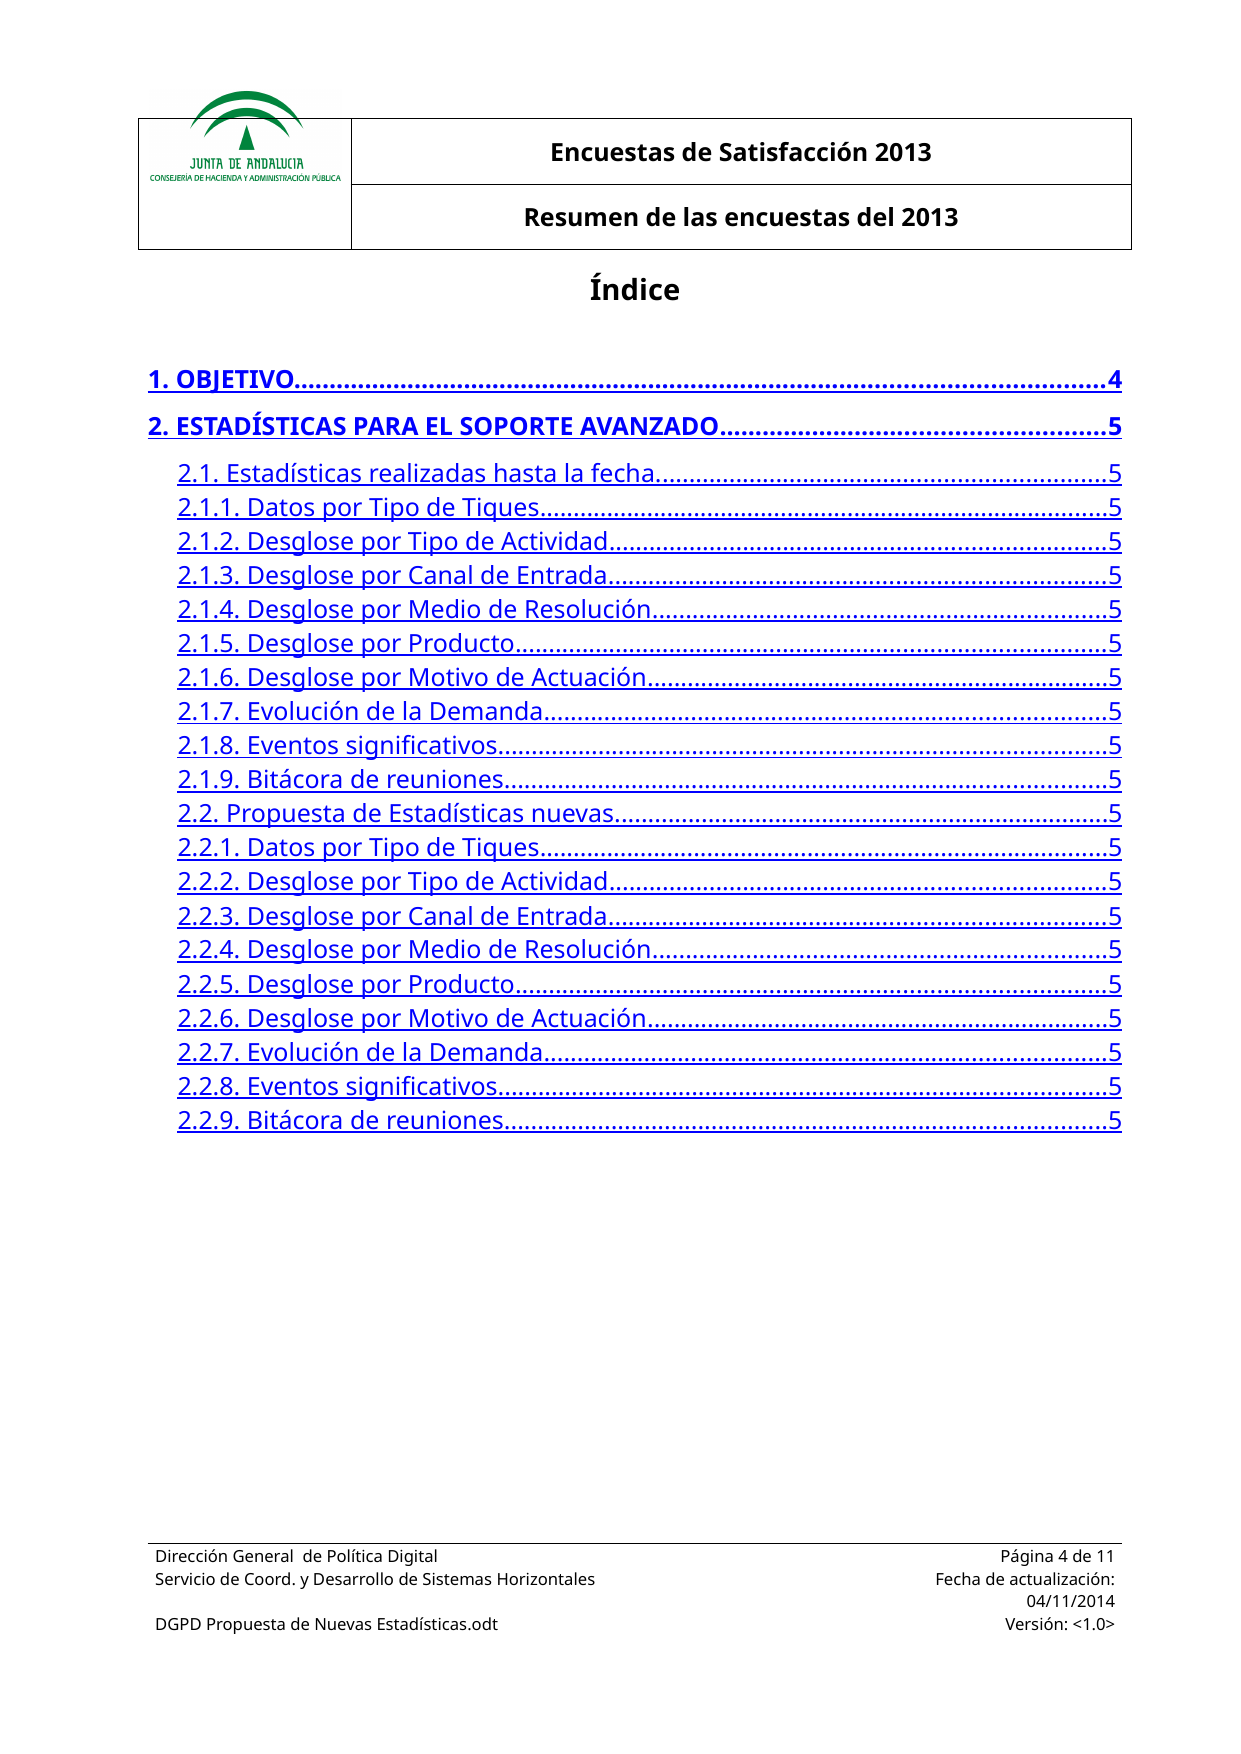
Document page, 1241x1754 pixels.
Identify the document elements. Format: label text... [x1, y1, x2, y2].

text 2.1.2. Desglose por Tipo de Actividad 5 [177, 523, 1122, 552]
picture [149, 119, 342, 182]
text 2.2. Propuesta de Estadísticas nuevas. 5 [177, 796, 1122, 825]
text 2.2.4. Desglose por Medio de Resolución 5 [177, 932, 1122, 961]
text 2.2.7. Evolución de la Demanda 5 [177, 1034, 1122, 1063]
text 2.2.1. Datos por Tipo de Tiques 5 [177, 830, 1122, 859]
text [177, 588, 1122, 592]
text 2.2.9. Bitácora de reuniones 5 [177, 1102, 1122, 1131]
text 2.1.7. Evolución de la Demanda 5 [177, 694, 1122, 723]
text 2.1.4. Desglose por Medio de Resolución 5 [177, 592, 1122, 620]
text 2.1.8. Eventos significativos 5 [177, 728, 1122, 757]
text 2.2.8. Eventos significativos 5 [177, 1068, 1122, 1097]
text [177, 1133, 1122, 1137]
text 2.1.6. Desglose por Motivo de Actuación 5 [177, 660, 1122, 688]
text 2.2.3. Desglose por Canal de Entrada 5 [177, 898, 1122, 927]
text 1. Objetivo. 4 [148, 362, 1122, 391]
text 2.1. Estadísticas realizadas hasta la fecha. 5 [177, 455, 1122, 484]
text [177, 690, 1122, 694]
text [177, 758, 1122, 762]
text 2.1.9. Bitácora de reuniones 5 [177, 762, 1122, 791]
text [177, 724, 1122, 728]
text 2.1.1. Datos por Tipo de Tiques 5 [177, 489, 1122, 518]
text 2. Estadísticas para el Soporte Avanzado 5 [148, 409, 1122, 438]
text [177, 622, 1122, 626]
text 2.2.5. Desglose por Producto 5 [177, 966, 1122, 995]
text [177, 656, 1122, 660]
picture [149, 89, 342, 118]
text [148, 439, 1122, 443]
subtitle Índice [148, 270, 1122, 309]
text 2.2.6. Desglose por Motivo de Actuación 5 [177, 1000, 1122, 1029]
text 2.1.5. Desglose por Producto 5 [177, 626, 1122, 654]
text 2.2.2. Desglose por Tipo de Actividad 5 [177, 864, 1122, 893]
text 2.1.3. Desglose por Canal de Entrada 5 [177, 557, 1122, 586]
